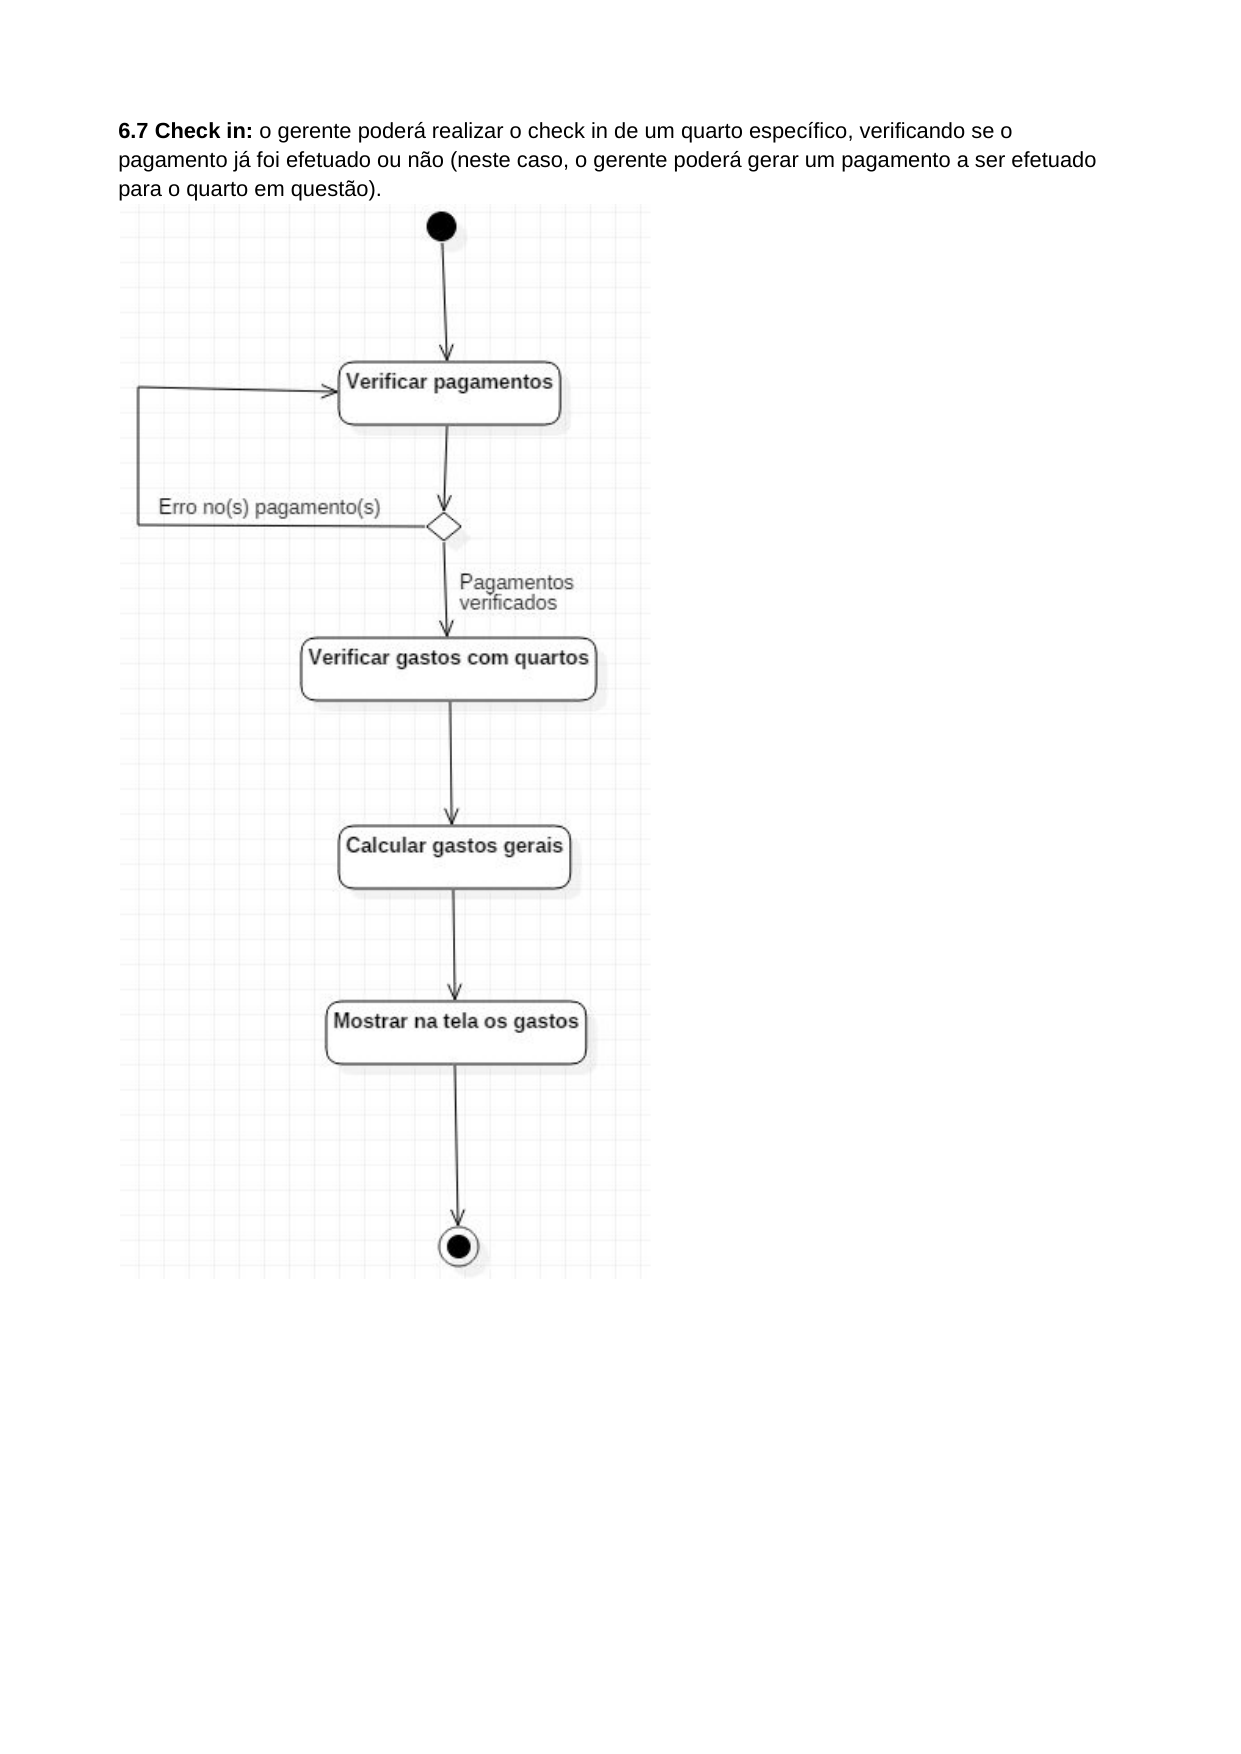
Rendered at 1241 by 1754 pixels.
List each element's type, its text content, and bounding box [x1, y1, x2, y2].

text 6.7 Check in: o gerente poderá realizar o check in de um quarto específico, verificando se o [118, 118, 1122, 143]
picture [120, 204, 651, 1279]
text para o quarto em questão). [118, 176, 1122, 201]
text pagamento já foi efetuado ou não (neste caso, o gerente poderá gerar um pagamento a ser efetuado [118, 147, 1122, 172]
